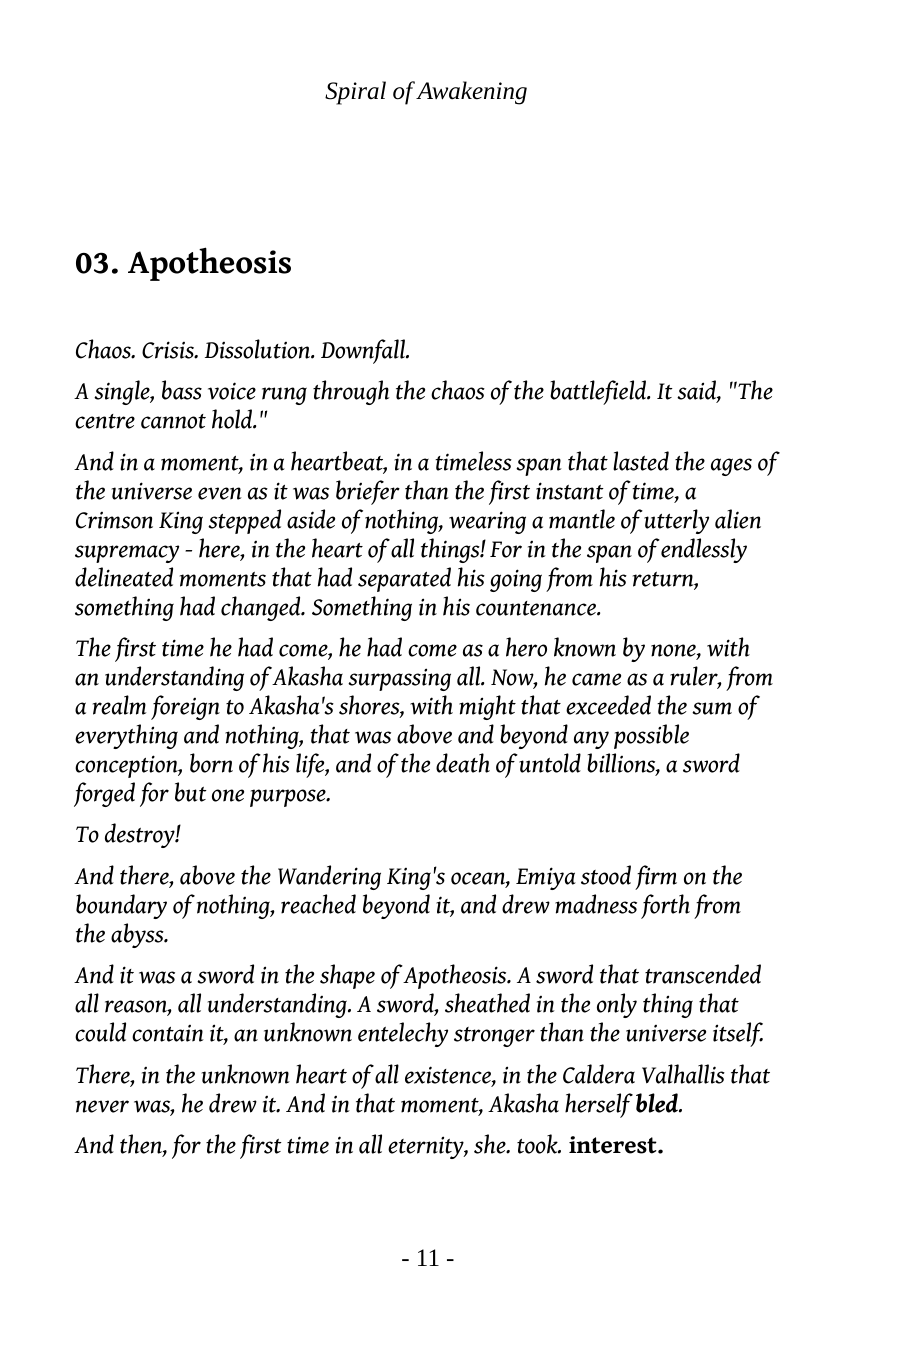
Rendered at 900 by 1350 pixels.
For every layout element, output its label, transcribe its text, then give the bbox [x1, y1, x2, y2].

text A single, bass voice rung through the chaos of the battlefield. It said, "The centre cannot hold." [75, 378, 780, 436]
text And in a moment, in a heartbeat, in a timeless span that lasted the ages of the universe even as it was briefer than the first instant of time, a Crimson King stepped aside of nothing, wearing a mantle of utterly alien supremacy - here, in the heart of all things! For in the span of endlessly delineated moments that had separated his going from his return, something had changed. Something in his countenance. [75, 448, 780, 622]
text The first time he had come, he had come as a hero known by none, with an understanding of Akasha surpassing all. Now, he came as a ruler, from a realm foreign to Akasha's shores, with might that exceeded the sum of everything and nothing, that was above and beyond any possible conception, born of his life, and of the death of untold billions, a sword forged for but one purpose. [75, 635, 780, 808]
text There, in the unknown heart of all existence, in the Caldera Valhallis that never was, he drew it. And in that moment, Akasha herself bled. [75, 1061, 780, 1119]
text To destroy! [75, 821, 780, 850]
text Chaos. Crisis. Dissolution. Downfall. [75, 337, 780, 366]
text And there, above the Wandering King's ocean, Emiya stood firm on the boundary of nothing, reached beyond it, and drew madness forth from the abyss. [75, 862, 780, 949]
text And then, for the first time in all eternity, she. took. interest. [75, 1132, 780, 1161]
text And it was a sword in the shape of Apotheosis. A sword that transcended all reason, all understanding. A sword, sheathed in the only thing that could contain it, an unknown entelechy stronger than the universe itself. [75, 962, 780, 1049]
subtitle 03. Apotheosis [75, 244, 780, 283]
